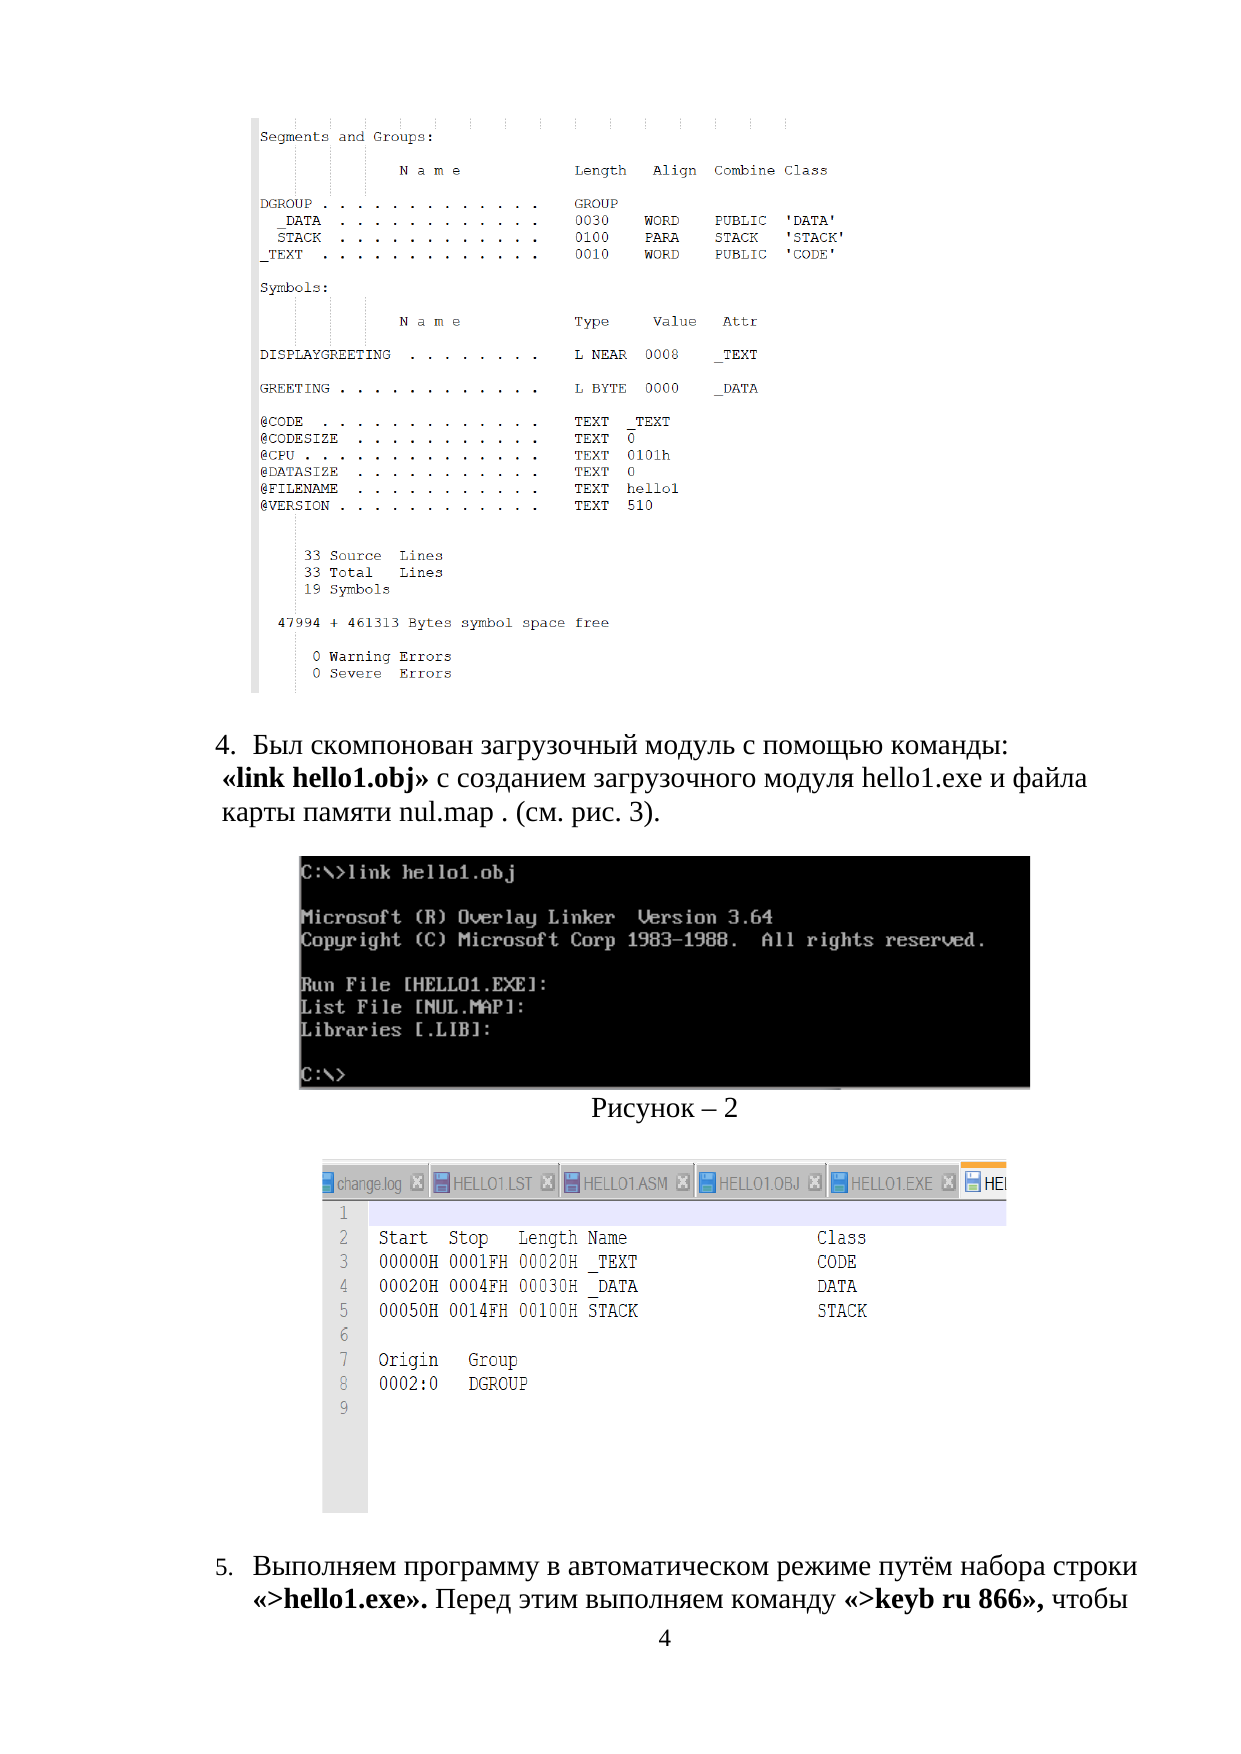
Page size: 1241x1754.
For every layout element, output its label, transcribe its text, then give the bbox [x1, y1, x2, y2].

list Был скомпонован загрузочный модуль с помощью команды: [215, 727, 1152, 760]
text Рисунок – 2 [177, 1091, 1152, 1124]
list Выполняем программу в автоматическом режиме путём набора строки «>hello1.exe». Перед этим выполняем команду «>keyb ru 866», чтобы [215, 1548, 1152, 1615]
picture [322, 1157, 338, 1393]
picture [298, 856, 331, 1071]
picture [251, 118, 356, 693]
list «link hello1.obj» с созданием загрузочного модуля hello1.exe и файла карты памяти nul.map . (см. рис. 3). [222, 760, 1152, 827]
